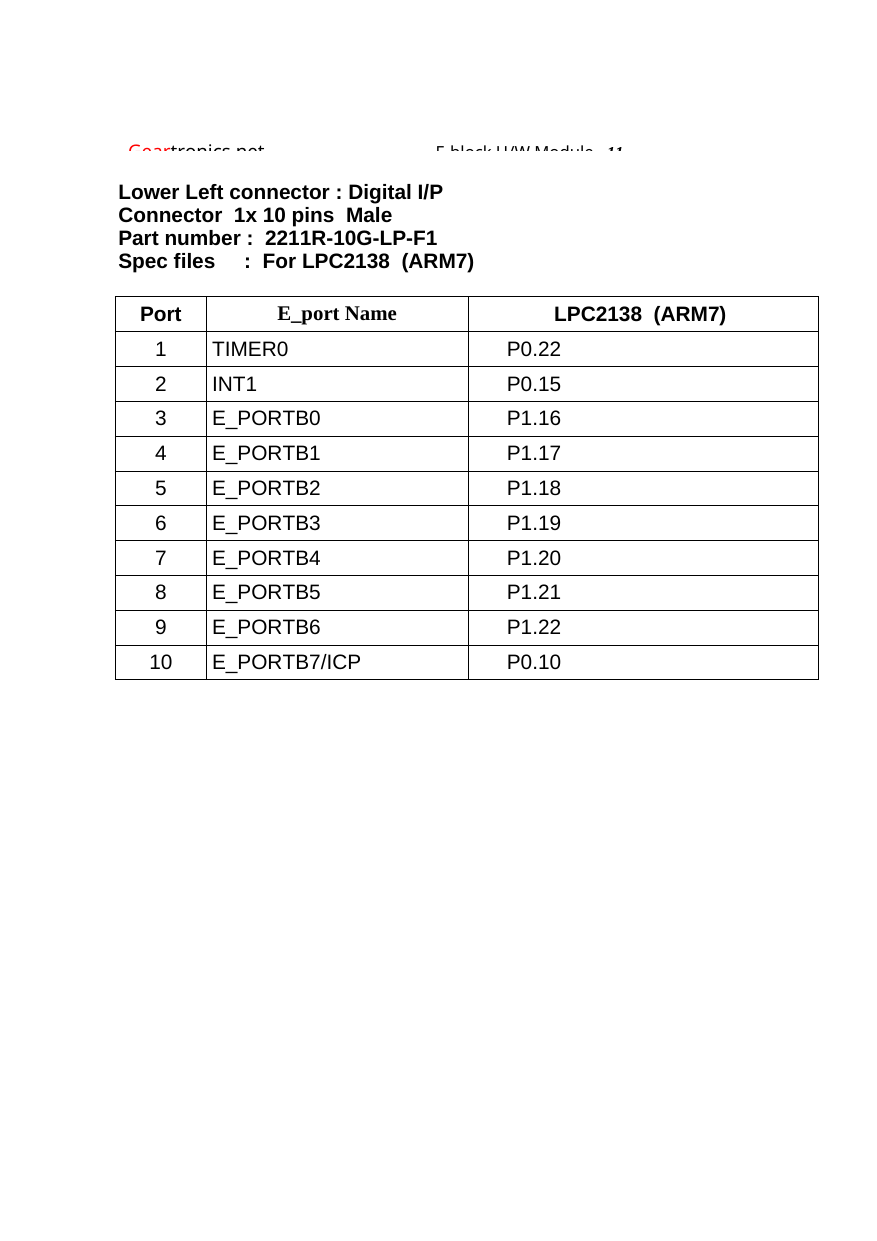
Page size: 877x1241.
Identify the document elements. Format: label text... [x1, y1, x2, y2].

table_cell P0.10 [469, 646, 818, 679]
table_cell 6 [116, 506, 206, 540]
table_cell 7 [116, 541, 206, 575]
table_cell 4 [116, 437, 206, 471]
table_cell 9 [116, 611, 206, 644]
table_cell E_PORTB5 [207, 576, 468, 610]
table_cell 8 [116, 576, 206, 610]
table_cell TIMER0 [207, 332, 468, 366]
table_cell P1.22 [469, 611, 818, 644]
table_cell 5 [116, 472, 206, 505]
text Spec files : For LPC2138 (ARM7) [118, 250, 818, 273]
table_cell 2 [116, 367, 206, 401]
table_cell E_PORTB1 [207, 437, 468, 471]
table_cell P1.18 [469, 472, 818, 505]
table_cell P1.16 [469, 402, 818, 436]
table_cell E_PORTB7/ICP [207, 646, 468, 679]
table_cell E_PORTB2 [207, 472, 468, 505]
table_cell 3 [116, 402, 206, 436]
text Lower Left connector : Digital I/P [118, 180, 818, 203]
table_header Port [116, 297, 206, 331]
table_cell E_PORTB3 [207, 506, 468, 540]
table_cell P0.22 [469, 332, 818, 366]
table_cell E_PORTB0 [207, 402, 468, 436]
table_cell E_PORTB4 [207, 541, 468, 575]
table_header LPC2138 (ARM7) [469, 297, 818, 331]
table_cell P1.20 [469, 541, 818, 575]
table_cell P1.17 [469, 437, 818, 471]
table_cell P1.19 [469, 506, 818, 540]
text Part number : 2211R-10G-LP-F1 [118, 227, 818, 250]
table_cell P0.15 [469, 367, 818, 401]
table_header E_port Name [207, 297, 468, 331]
text Connector 1x 10 pins Male [118, 203, 818, 227]
table_cell P1.21 [469, 576, 818, 610]
table_cell 1 [116, 332, 206, 366]
table_cell 10 [116, 646, 206, 679]
table_cell E_PORTB6 [207, 611, 468, 644]
table_cell INT1 [207, 367, 468, 401]
